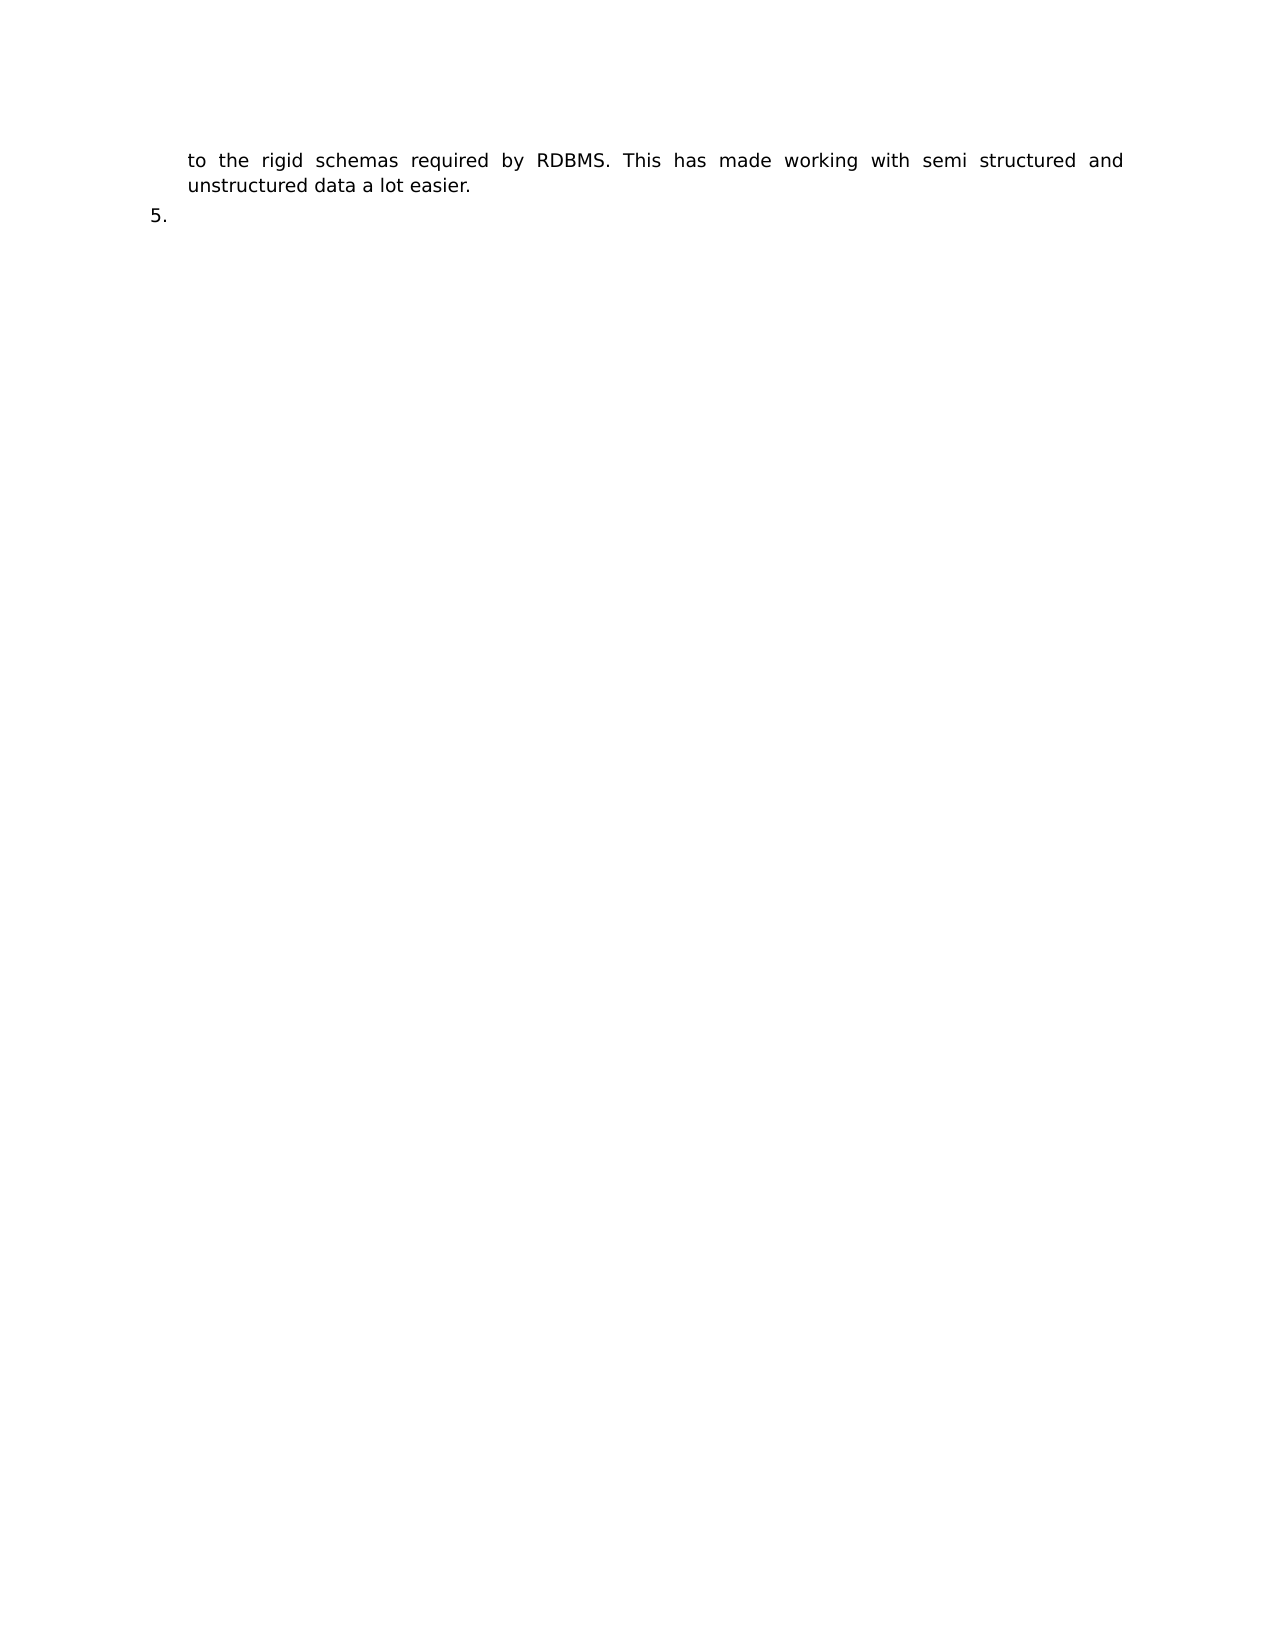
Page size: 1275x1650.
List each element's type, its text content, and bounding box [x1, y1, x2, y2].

list to the rigid schemas required by RDBMS. This has made working with semi structured and unstructured data a lot easier. [150, 150, 1125, 197]
